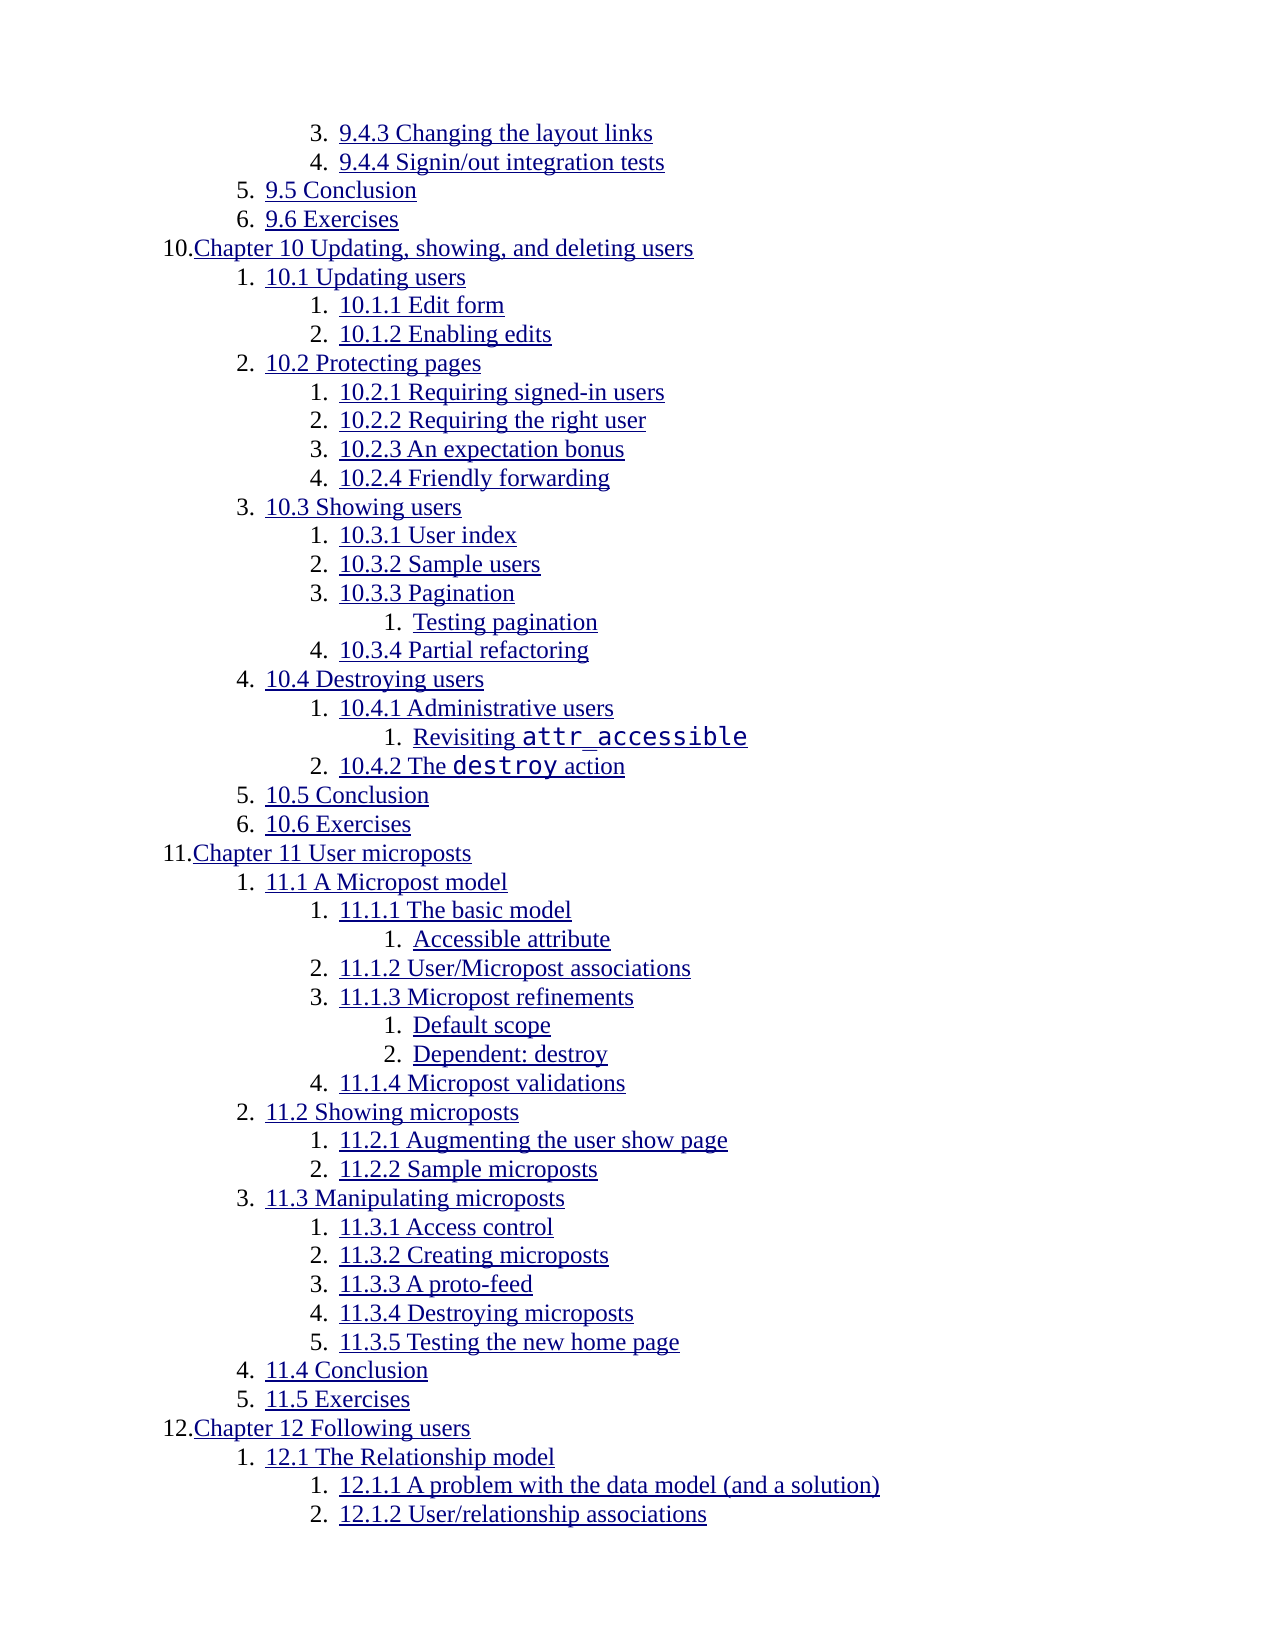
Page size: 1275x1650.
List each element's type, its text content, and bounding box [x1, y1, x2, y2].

list 10.1 Updating users [236, 262, 1157, 291]
list Chapter 10 Updating, showing, and deleting users [162, 233, 1157, 262]
list 11.4 Conclusion [236, 1355, 1157, 1384]
list 11.1.1 The basic model [309, 895, 1157, 924]
list 10.2.2 Requiring the right user [309, 406, 1157, 434]
list 11.2.2 Sample microposts [309, 1154, 1157, 1183]
list 10.1.2 Enabling edits [309, 319, 1157, 348]
list 9.6 Exercises [236, 204, 1157, 233]
list Accessible attribute [383, 924, 1157, 953]
list 10.1.1 Edit form [309, 291, 1157, 319]
list Default scope [383, 1010, 1157, 1039]
list Testing pagination [383, 607, 1157, 636]
list Dependent: destroy [383, 1039, 1157, 1068]
list 11.2.1 Augmenting the user show page [309, 1125, 1157, 1154]
list 10.3.1 User index [309, 521, 1157, 549]
list 10.4.1 Administrative users [309, 693, 1157, 722]
list 10.4 Destroying users [236, 664, 1157, 693]
list Chapter 12 Following users [162, 1413, 1157, 1442]
list 11.5 Exercises [236, 1384, 1157, 1413]
list 10.3 Showing users [236, 492, 1157, 521]
list 10.2 Protecting pages [236, 348, 1157, 377]
list 9.5 Conclusion [236, 176, 1157, 204]
list 10.3.2 Sample users [309, 549, 1157, 578]
list 11.1.4 Micropost validations [309, 1068, 1157, 1097]
list 12.1.1 A problem with the data model (and a solution) [309, 1470, 1157, 1499]
list 10.4.2 The destroy action [309, 751, 1157, 780]
list 10.3.4 Partial refactoring [309, 636, 1157, 664]
list 10.3.3 Pagination [309, 578, 1157, 607]
list 11.3.1 Access control [309, 1212, 1157, 1240]
list 11.3.5 Testing the new home page [309, 1327, 1157, 1355]
list Chapter 11 User microposts [162, 838, 1157, 867]
list 11.3.4 Destroying microposts [309, 1298, 1157, 1327]
list 11.3 Manipulating microposts [236, 1183, 1157, 1212]
list 10.2.4 Friendly forwarding [309, 463, 1157, 492]
list 9.4.4 Signin/out integration tests [309, 147, 1157, 176]
list 10.2.3 An expectation bonus [309, 434, 1157, 463]
list 11.2 Showing microposts [236, 1097, 1157, 1125]
list 11.1.2 User/Micropost associations [309, 953, 1157, 982]
list 11.1 A Micropost model [236, 867, 1157, 895]
list 11.3.2 Creating microposts [309, 1240, 1157, 1269]
list 11.3.3 A proto-feed [309, 1269, 1157, 1298]
list 10.6 Exercises [236, 809, 1157, 838]
list 10.5 Conclusion [236, 780, 1157, 809]
list 12.1 The Relationship model [236, 1442, 1157, 1470]
list 10.2.1 Requiring signed-in users [309, 377, 1157, 406]
list 11.1.3 Micropost refinements [309, 982, 1157, 1010]
list 9.4.3 Changing the layout links [309, 118, 1157, 147]
list 12.1.2 User/relationship associations [309, 1499, 1157, 1528]
list Revisiting attr_accessible [383, 722, 1157, 751]
